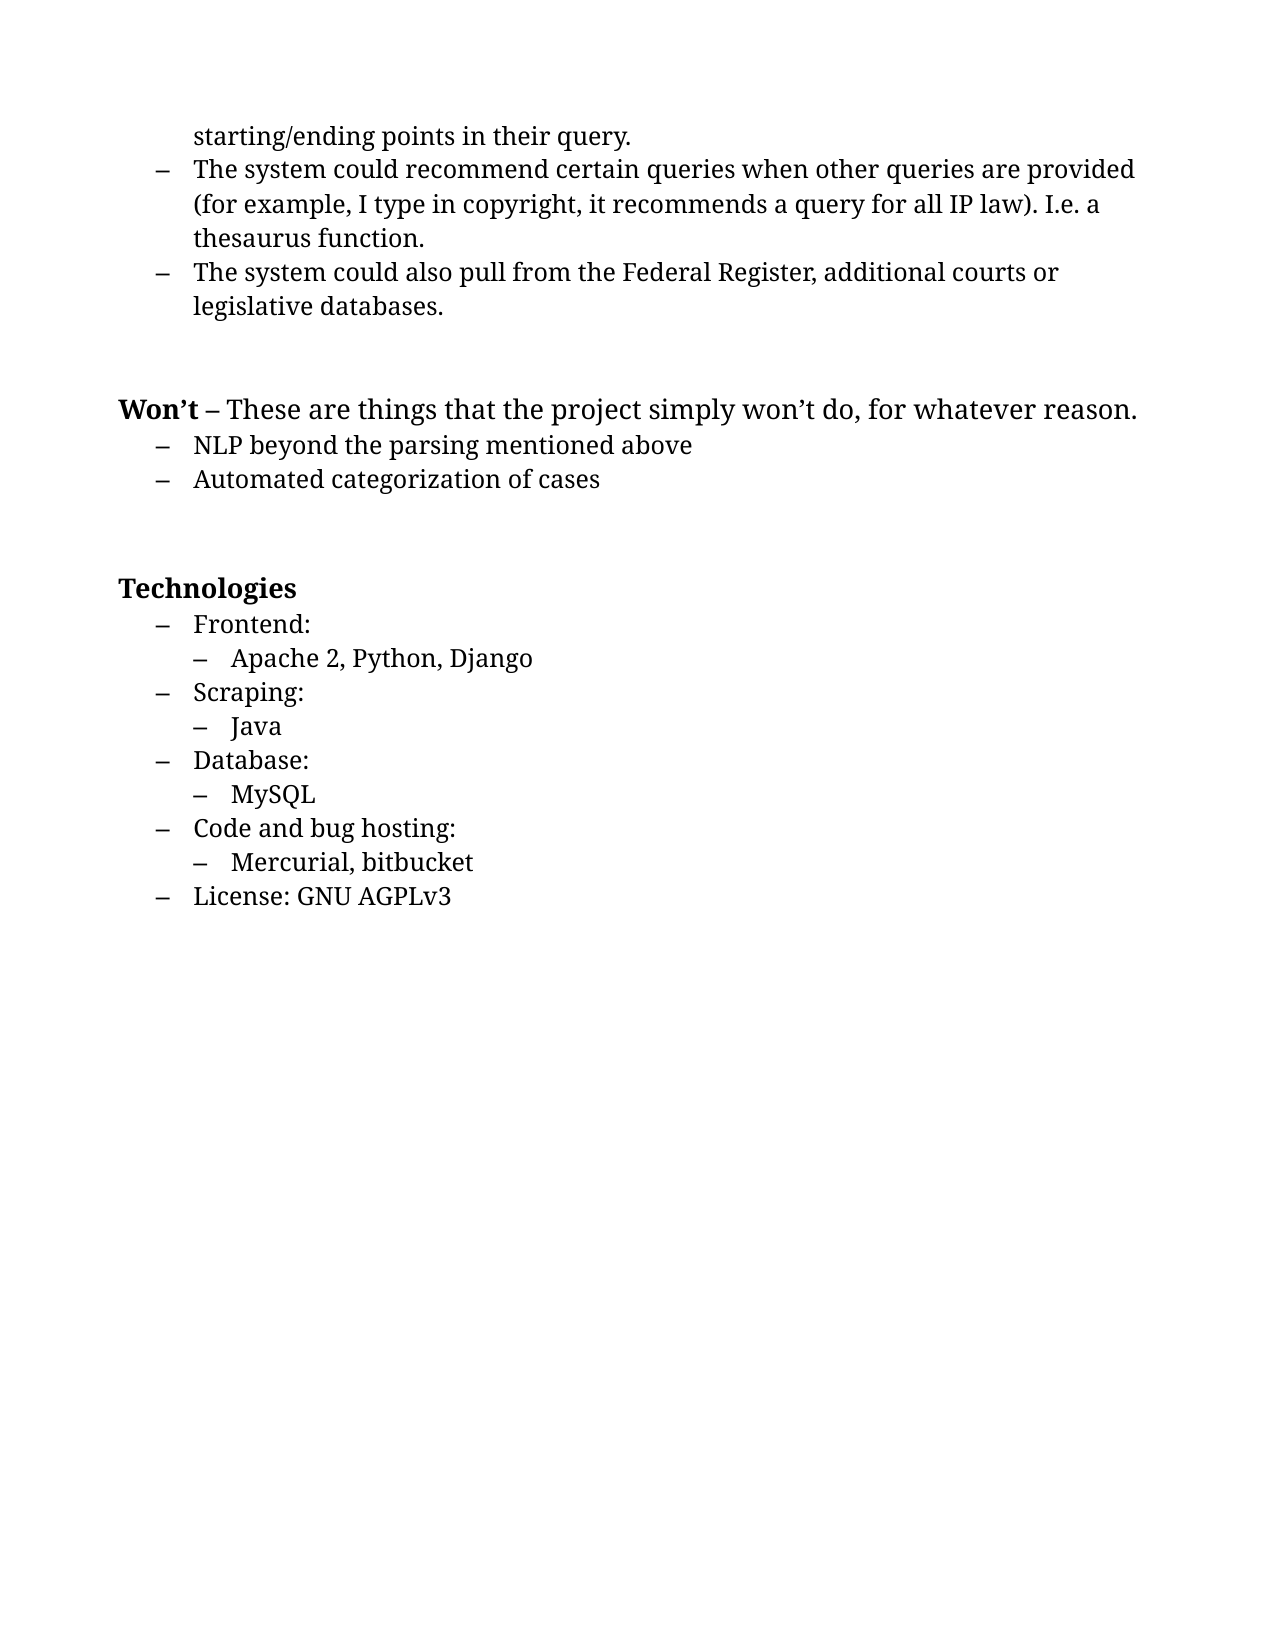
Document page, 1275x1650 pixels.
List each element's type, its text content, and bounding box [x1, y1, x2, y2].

list Automated categorization of cases [156, 462, 1157, 496]
list The system could recommend certain queries when other queries are provided (for example, I type in copyright, it recommends a query for all IP law). I.e. a thesaurus function. [156, 152, 1157, 254]
text Won’t – These are things that the project simply won’t do, for whatever reason. [118, 391, 1157, 427]
list NLP beyond the parsing mentioned above [156, 427, 1157, 462]
list Scraping: [156, 674, 1157, 708]
list Frontend: [156, 606, 1157, 640]
list Code and bug hosting: [156, 811, 1157, 845]
list License: GNU AGPLv3 [156, 879, 1157, 913]
list Database: [156, 742, 1157, 777]
list MySQL [193, 777, 1157, 811]
list The system could also pull from the Federal Register, additional courts or legislative databases. [156, 254, 1157, 322]
list Apache 2, Python, Django [193, 640, 1157, 674]
list starting/ending points in their query. [156, 118, 1157, 152]
text Technologies [118, 569, 1157, 606]
list Mercurial, bitbucket [193, 845, 1157, 879]
list Java [193, 708, 1157, 742]
